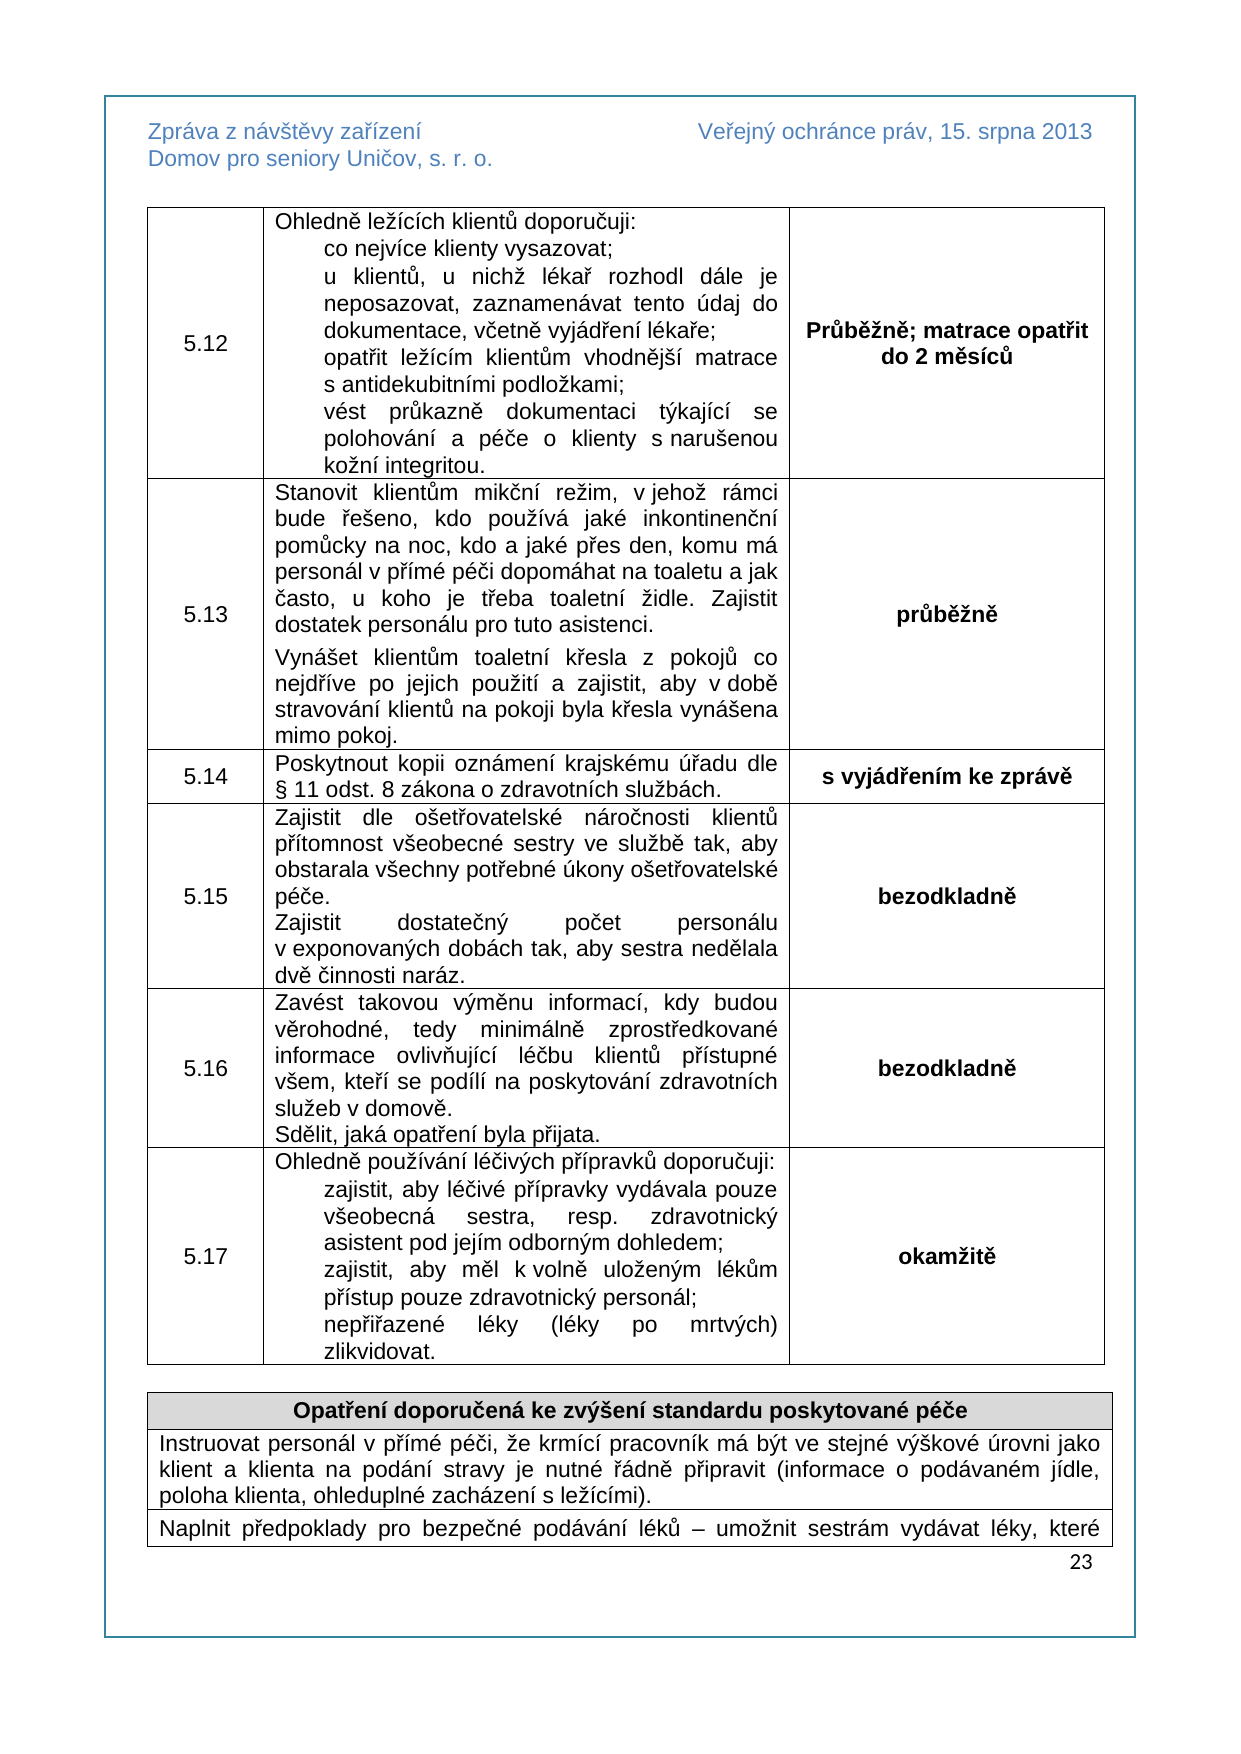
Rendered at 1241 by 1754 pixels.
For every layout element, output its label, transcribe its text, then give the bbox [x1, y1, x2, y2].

table_cell okamžitě [790, 1148, 1104, 1364]
table_cell 5.14 [148, 750, 263, 803]
table_cell Ohledně ležících klientů doporučuji: co nejvíce klienty vysazovat; u klientů, u nichž lékař rozhodl dále je neposazovat, zaznamenávat tento údaj do dokumentace, včetně vyjádření lékaře; opatřit ležícím klientům vhodnější matrace s antidekubitními podložkami; vést průkazně dokumentaci týkající se polohování a péče o klienty s narušenou kožní integritou. [264, 208, 789, 478]
table_cell 5.17 [148, 1148, 263, 1364]
table_cell 5.13 [148, 479, 263, 749]
table_cell Poskytnout kopii oznámení krajskému úřadu dle § 11 odst. 8 zákona o zdravotních službách. [264, 750, 789, 803]
table_header Opatření doporučená ke zvýšení standardu poskytované péče [148, 1393, 1112, 1429]
table_cell 5.12 [148, 208, 263, 478]
table_cell 5.15 [148, 804, 263, 988]
table_cell průběžně [790, 479, 1104, 749]
table_cell Zavést takovou výměnu informací, kdy budou věrohodné, tedy minimálně zprostředkované informace ovlivňující léčbu klientů přístupné všem, kteří se podílí na poskytování zdravotních služeb v domově. Sdělit, jaká opatření byla přijata. [264, 989, 789, 1147]
table_cell Zajistit dle ošetřovatelské náročnosti klientů přítomnost všeobecné sestry ve službě tak, aby obstarala všechny potřebné úkony ošetřovatelské péče. Zajistit dostatečný počet personálu v exponovaných dobách tak, aby sestra nedělala dvě činnosti naráz. [264, 804, 789, 988]
table_cell 5.16 [148, 989, 263, 1147]
table_cell bezodkladně [790, 804, 1104, 988]
table_cell Instruovat personál v přímé péči, že krmící pracovník má být ve stejné výškové úrovni jako klient a klienta na podání stravy je nutné řádně připravit (informace o podávaném jídle, poloha klienta, ohleduplné zacházení s ležícími). [148, 1430, 1112, 1509]
table_cell Naplnit předpoklady pro bezpečné podávání léků – umožnit sestrám vydávat léky, které [148, 1510, 1112, 1546]
table_cell bezodkladně [790, 989, 1104, 1147]
table_cell Průběžně; matrace opatřit do 2 měsíců [790, 208, 1104, 478]
table_cell Stanovit klientům mikční režim, v jehož rámci bude řešeno, kdo používá jaké inkontinenční pomůcky na noc, kdo a jaké přes den, komu má personál v přímé péči dopomáhat na toaletu a jak často, u koho je třeba toaletní židle. Zajistit dostatek personálu pro tuto asistenci. Vynášet klientům toaletní křesla z pokojů co nejdříve po jejich použití a zajistit, aby v době stravování klientů na pokoji byla křesla vynášena mimo pokoj. [264, 479, 789, 749]
table_cell Ohledně používání léčivých přípravků doporučuji: zajistit, aby léčivé přípravky vydávala pouze všeobecná sestra, resp. zdravotnický asistent pod jejím odborným dohledem; zajistit, aby měl k volně uloženým lékům přístup pouze zdravotnický personál; nepřiřazené léky (léky po mrtvých) zlikvidovat. [264, 1148, 789, 1364]
table_cell s vyjádřením ke zprávě [790, 750, 1104, 803]
